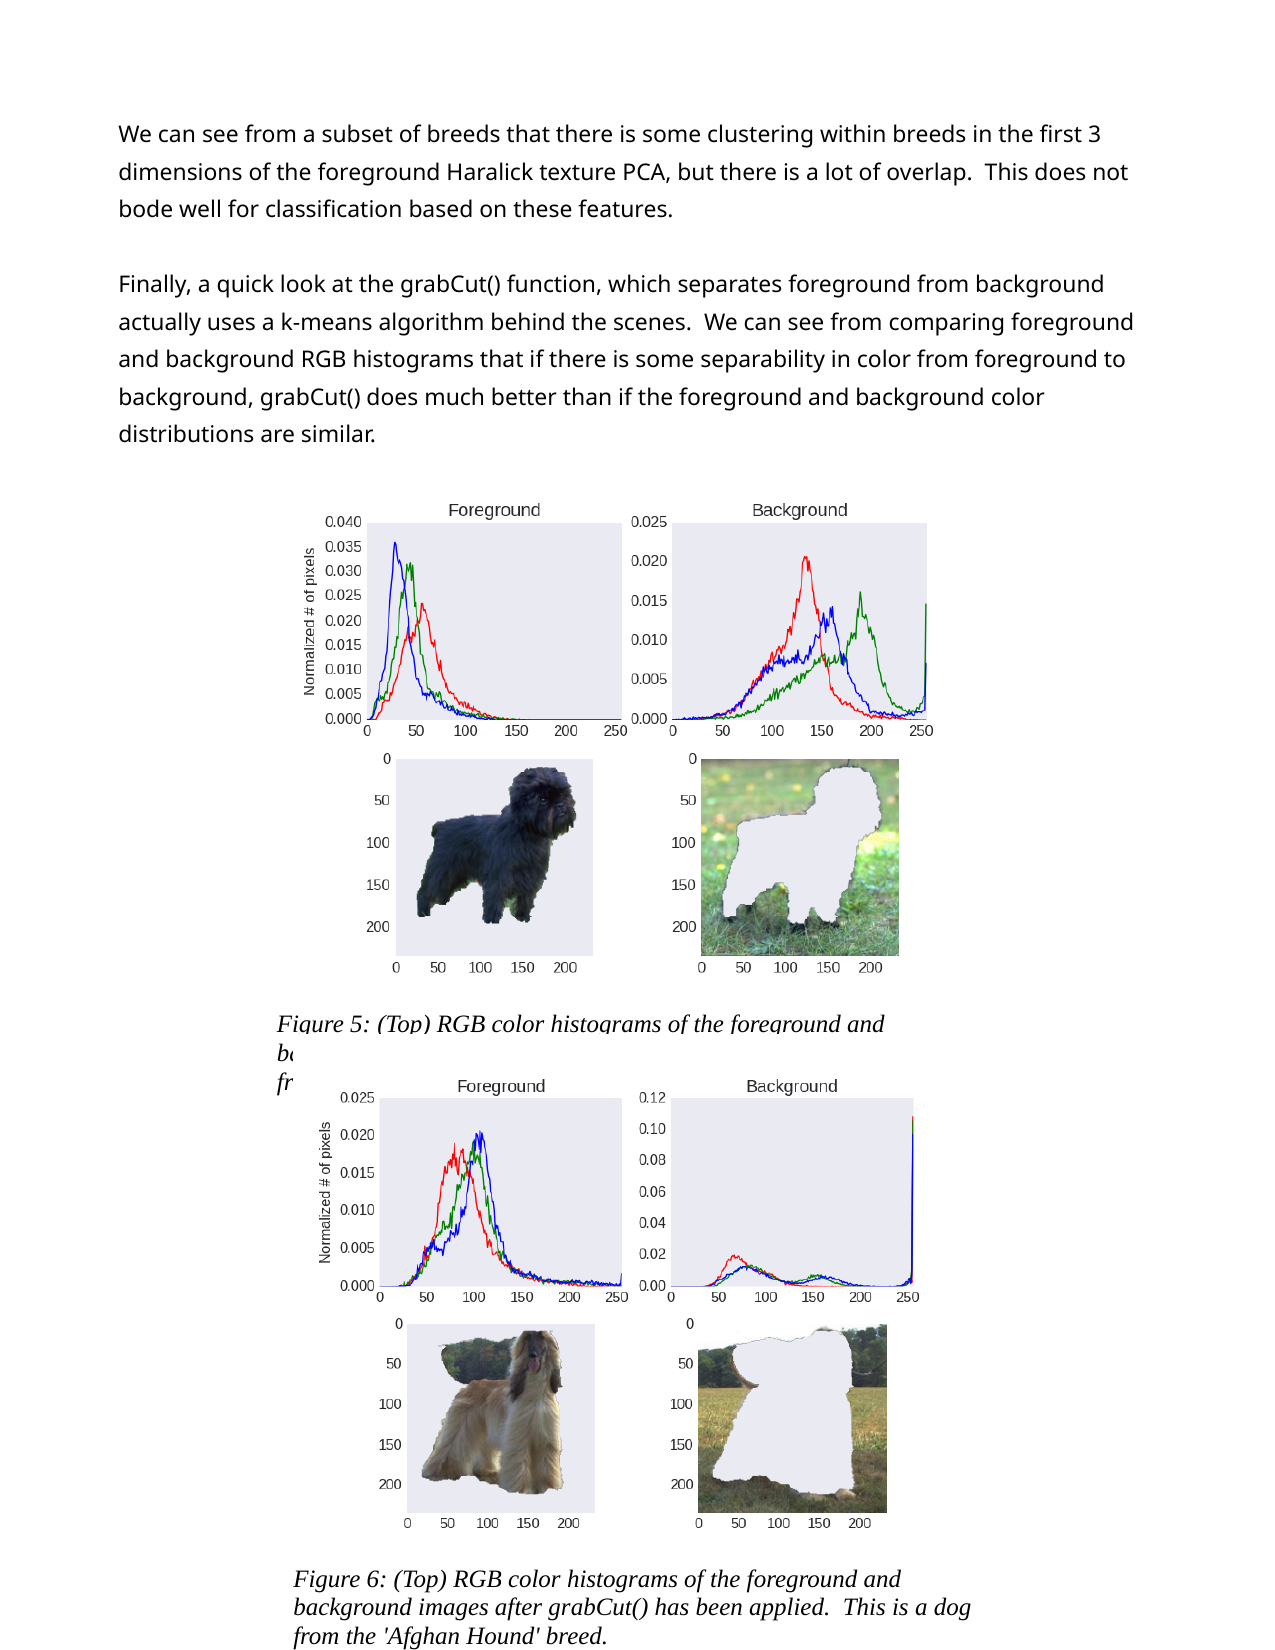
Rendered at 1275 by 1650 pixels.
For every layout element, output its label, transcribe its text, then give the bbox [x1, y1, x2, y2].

picture [293, 1047, 982, 1564]
picture [276, 468, 999, 1010]
text Finally, a quick look at the grabCut() function, which separates foreground from background actually uses a k-means algorithm behind the scenes. We can see from comparing foreground and background RGB histograms that if there is some separability in color from foreground to background, grabCut() does much better than if the foreground and background color distributions are similar. [118, 268, 1157, 449]
text Figure 5: (Top) RGB color histograms of the foreground and background images after grabCut() has been applied. This is a dog from the 'Affenpinscher' breed. [277, 1010, 998, 1096]
text Figure 6: (Top) RGB color histograms of the foreground and background images after grabCut() has been applied. This is a dog from the 'Afghan Hound' breed. [293, 1564, 982, 1650]
text We can see from a subset of breeds that there is some clustering within breeds in the first 3 dimensions of the foreground Haralick texture PCA, but there is a lot of overlap. This does not bode well for classification based on these features. [118, 118, 1157, 224]
